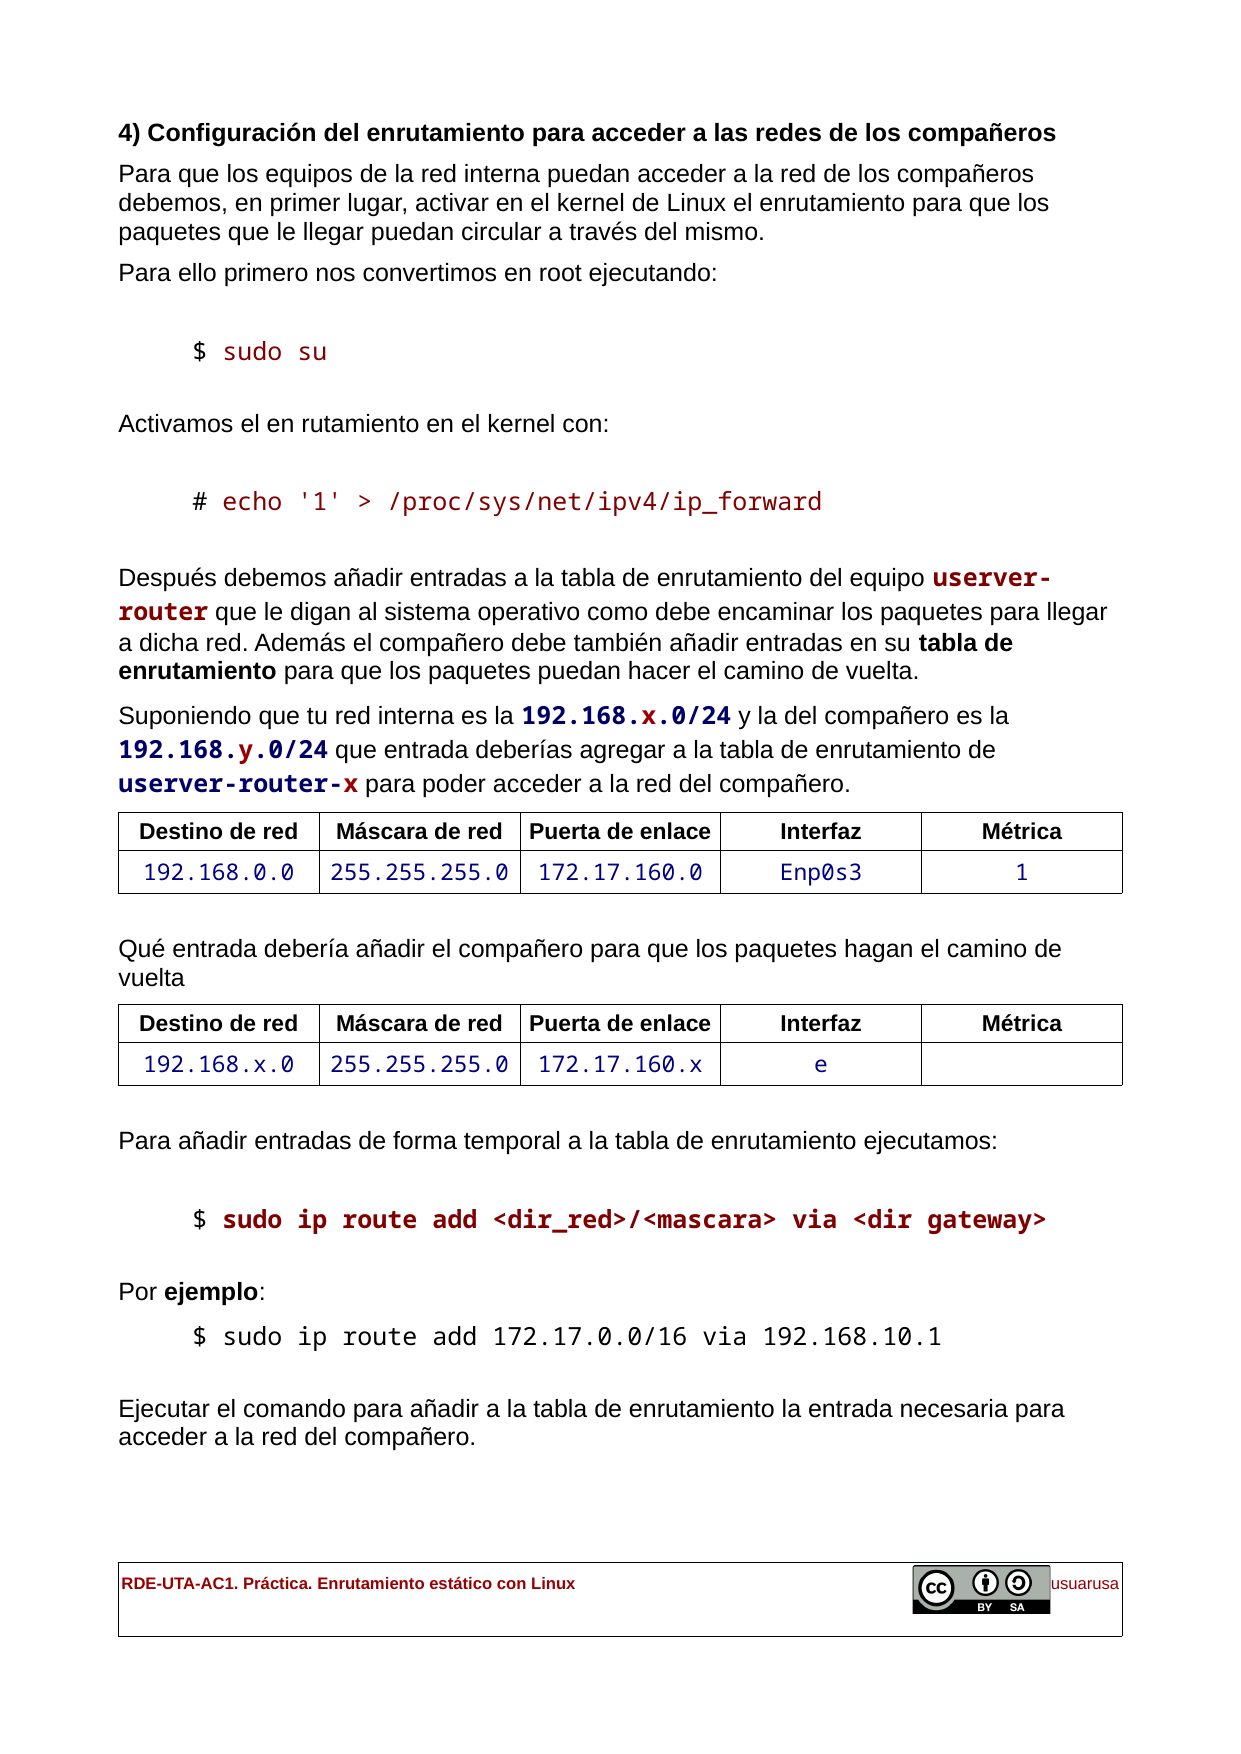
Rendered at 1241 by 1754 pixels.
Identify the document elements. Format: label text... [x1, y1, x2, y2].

table_cell 172.17.160.x [521, 1043, 720, 1085]
table_cell Enp0s3 [721, 851, 921, 893]
table_cell e [721, 1043, 921, 1085]
table_cell 172.17.160.0 [521, 851, 720, 893]
text Después debemos añadir entradas a la tabla de enrutamiento del equipo userver-router que le digan al sistema operativo como debe encaminar los paquetes para llegar a dicha red. Además el compañero debe también añadir entradas en su tabla de enrutamiento para que los paquetes puedan hacer el camino de vuelta. [118, 559, 1122, 685]
table_header Métrica [922, 813, 1122, 850]
text Para ello primero nos convertimos en root ejecutando: [118, 258, 1122, 287]
table_header Puerta de enlace [521, 813, 720, 850]
table_header Destino de red [119, 1005, 319, 1042]
text Activamos el en rutamiento en el kernel con: [118, 409, 1122, 437]
table_header Puerta de enlace [521, 1005, 720, 1042]
text $ sudo su [192, 333, 1122, 367]
table_cell [922, 1043, 1122, 1085]
table_cell 192.168.0.0 [119, 851, 319, 893]
table_header Destino de red [119, 813, 319, 850]
table_cell 255.255.255.0 [320, 851, 520, 893]
table_header Métrica [922, 1005, 1122, 1042]
text 4) Configuración del enrutamiento para acceder a las redes de los compañeros [118, 118, 1122, 147]
text $ sudo ip route add 172.17.0.0/16 via 192.168.10.1 [118, 1318, 1122, 1352]
text Suponiendo que tu red interna es la 192.168.x.0/24 y la del compañero es la 192.168.y.0/24 que entrada deberías agregar a la tabla de enrutamiento de userver-router-x para poder acceder a la red del compañero. [118, 697, 1122, 800]
table_header Interfaz [721, 1005, 921, 1042]
table_header Máscara de red [320, 1005, 520, 1042]
text Ejecutar el comando para añadir a la tabla de enrutamiento la entrada necesaria para acceder a la red del compañero. [118, 1393, 1122, 1451]
table_header Máscara de red [320, 813, 520, 850]
text Para que los equipos de la red interna puedan acceder a la red de los compañeros debemos, en primer lugar, activar en el kernel de Linux el enrutamiento para que los paquetes que le llegar puedan circular a través del mismo. [118, 159, 1122, 246]
picture [912, 1565, 1051, 1614]
text $ sudo ip route add <dir_red>/<mascara> via <dir gateway> [118, 1202, 1122, 1236]
table_cell 192.168.x.0 [119, 1043, 319, 1085]
table_cell 1 [922, 851, 1122, 893]
table_header Interfaz [721, 813, 921, 850]
table_cell 255.255.255.0 [320, 1043, 520, 1085]
text Para añadir entradas de forma temporal a la tabla de enrutamiento ejecutamos: [118, 1126, 1122, 1155]
text # echo '1' > /proc/sys/net/ipv4/ip_forward [192, 484, 1122, 518]
text Por ejemplo: [118, 1277, 1122, 1306]
text Qué entrada debería añadir el compañero para que los paquetes hagan el camino de vuelta [118, 934, 1122, 992]
